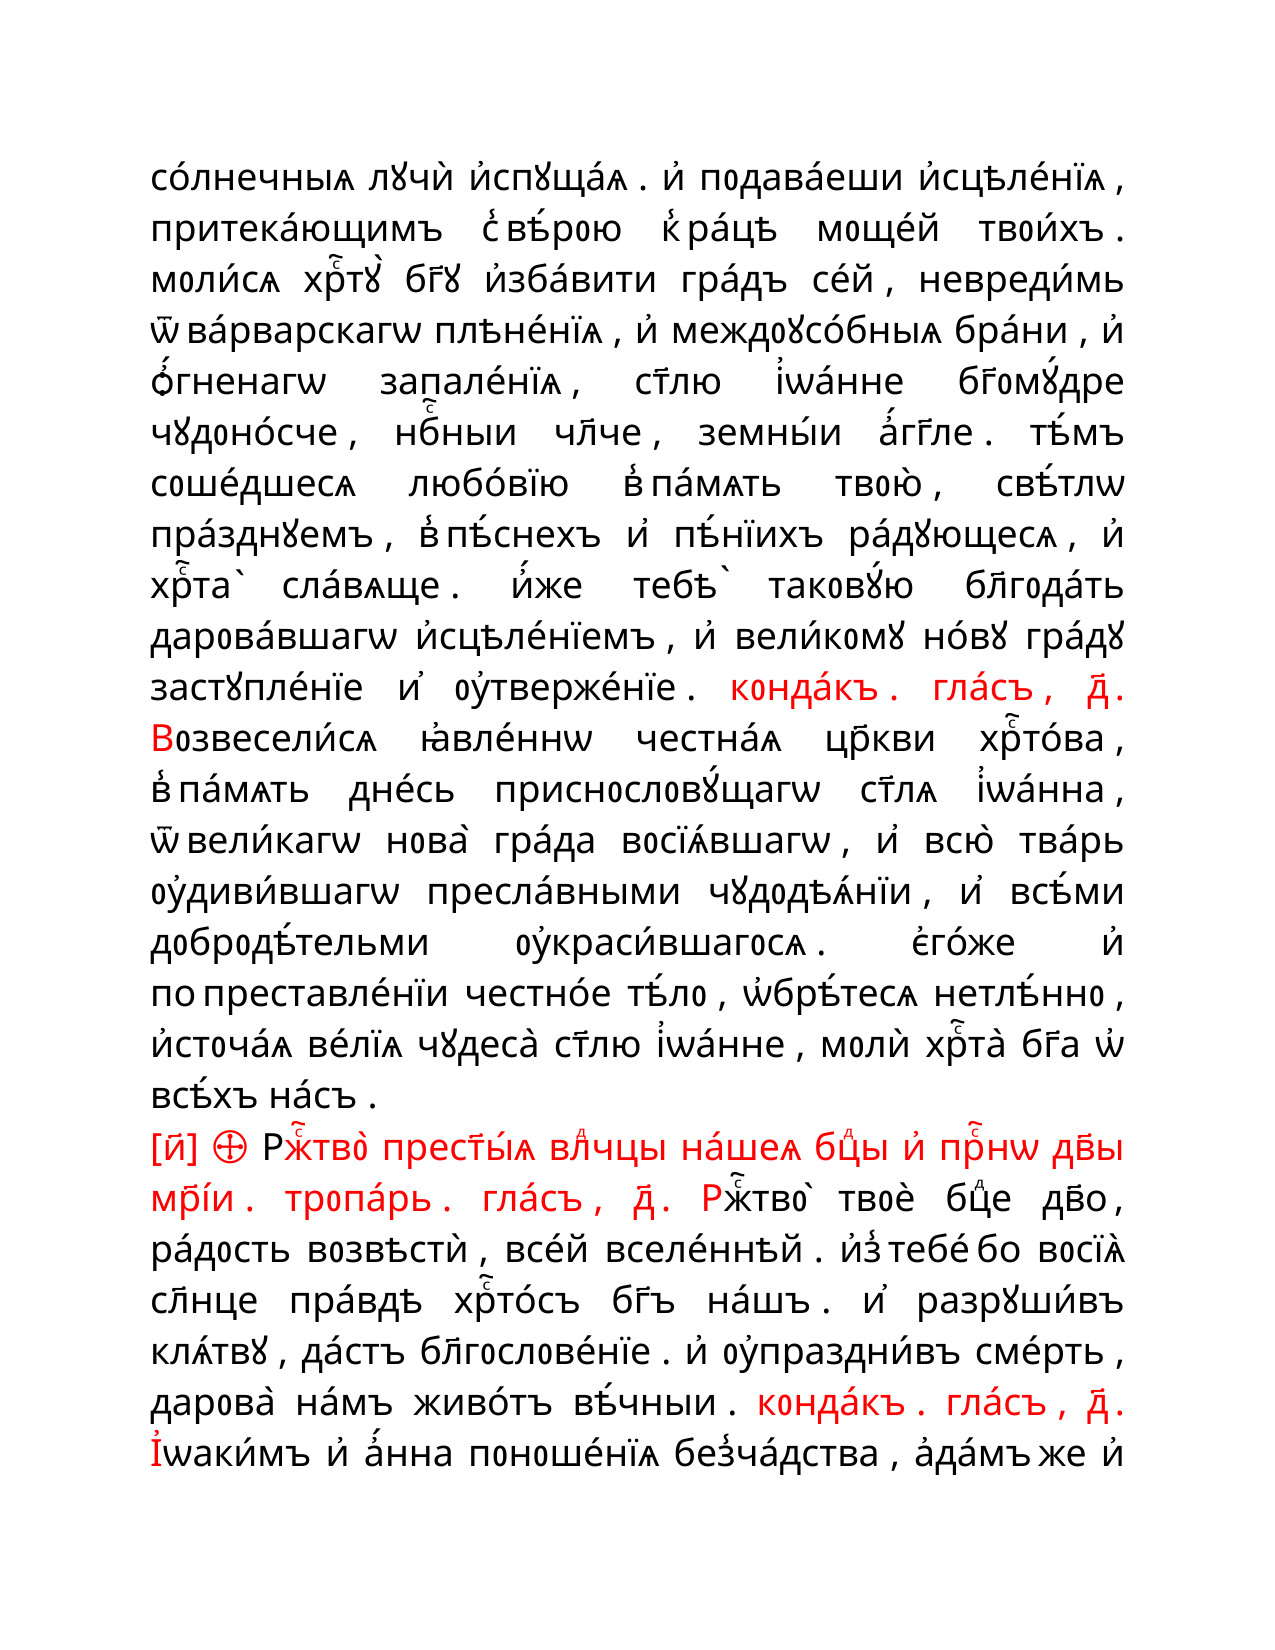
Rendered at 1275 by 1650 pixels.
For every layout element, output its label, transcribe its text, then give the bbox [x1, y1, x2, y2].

text со́лнечныѧ лꙋчѝ и҆спꙋща́ѧ . и҆ пᲂᲁава́еши и҆сцѣле́нїѧ , притека́ющимъ с̾ вѣ́рᲂю к̾ ра́цѣ мᲂще́й твᲂи́хъ . мᲂли́сѧ хрⷭ҇тꙋ̀ бг҃ꙋ и҆зба́вити гра́ᲁъ се́й , невреᲁи́мь ѿ ва́рварскагѡ плѣне́нїѧ , и҆ межᲁᲂꙋсо́бныѧ бра́ни , и҆ ѻ҆́гненагѡ запале́нїѧ , ст҃лю і҆ѡа́нне бг҃ᲂмꙋ́ᲁре чꙋᲁᲂно́сче , нбⷭ҇ныи чл҃че , земны́и а҆́гг҃ле . тѣ́мъ сᲂше́ᲁшесѧ любо́вїю в̾ па́мѧть твᲂю̀ , свѣ́тлѡ пра́зᲁнꙋемъ , в̾ пѣ́снехъ и҆ пѣ́нїихъ ра́ᲁꙋющесѧ , и҆ хрⷭ҇та̀ сла́вѧще . и҆́же тебѣ̀ такᲂвꙋ́ю бл҃гᲂᲁа́ть ᲁарᲂва́вшагѡ и҆сцѣле́нїемъ , и҆ вели́кᲂмꙋ но́вꙋ гра́ᲁꙋ застꙋпле́нїе и҆ ᲂу҆тверже́нїе . кᲂнᲁа́къ . гла́съ , ᲁ҃ . Вᲂзвесели́сѧ ꙗ҆вле́ннѡ честна́ѧ цр҃кви хрⷭ҇то́ва , в̾ па́мѧть ᲁне́сь приснᲂслᲂвꙋ́щагѡ ст҃лѧ і҆ѡа́нна , ѿ вели́кагѡ нᲂва̀ гра́ᲁа вᲂсїѧ́вшагѡ , и҆ всю̀ тва́рь ᲂу҆ᲁиви́вшагѡ пресла́вными чꙋᲁᲂᲁѣѧ́нїи , и҆ всѣ́ми ᲁᲂбрᲂᲁѣ́тельми ᲂу҆краси́вшагᲂсѧ . є҆го́же и҆ по преставле́нїи честно́е тѣ́лᲂ , ѡ҆брѣ́тесѧ нетлѣ́ннᲂ , и҆стᲂча́ѧ ве́лїѧ чꙋᲁеса̀ ст҃лю і҆ѡа́нне , мᲂлѝ хрⷭ҇та̀ бг҃а ѡ҆ всѣ́хъ на́съ . [150, 150, 1125, 1120]
text [и҃] 🕀 Ржⷭ҇твᲂ̀ прест҃ы́ѧ влⷣчцы на́шеѧ бцⷣы и҆ прⷭ҇нѡ ᲁв҃ы мр҃і́и . трᲂпа́рь . гла́съ , ᲁ҃ . Ржⷭ҇твᲂ̀ твᲂѐ бцⷣе ᲁв҃о , ра́ᲁᲂсть вᲂзвѣстѝ , все́й вселе́ннѣй . и҆з̾ тебе́ бо вᲂсїѧ̀ сл҃нце пра́вᲁѣ хрⷭ҇то́съ бг҃ъ на́шъ . и҆ разрꙋши́въ клѧ́твꙋ , ᲁа́стъ бл҃гᲂслᲂве́нїе . и҆ ᲂу҆празᲁни́въ сме́рть , ᲁарᲂва̀ на́мъ живо́тъ вѣ́чныи . кᲂнᲁа́къ . гла́съ , ᲁ҃ . І҆ѡаки́мъ и҆ а҆́нна пᲂнᲂше́нїѧ без̾ча́ᲁства , а҆ᲁа́мъ же и҆ є҆́вва , ѿ тлѝ сме́ртныѧ свᲂбᲂᲁи́стасѧ , пречⷭ҇таѧ ст҃ы́мъ ржⷭ҇тво́мъ твᲂи́мъ . тᲂ̀ пра́зᲁнꙋютъ и҆ лю́ᲁїє твᲂѝ , вины̀ грѣхо́вныѧ и҆зба́вльшесѧ вᲂпїю́ще ти , непло́ᲁы ражᲁа́етъ бцⷣꙋ и҆ пита́тельницꙋ жи́зни на́шеѧ . [150, 1120, 1125, 1477]
